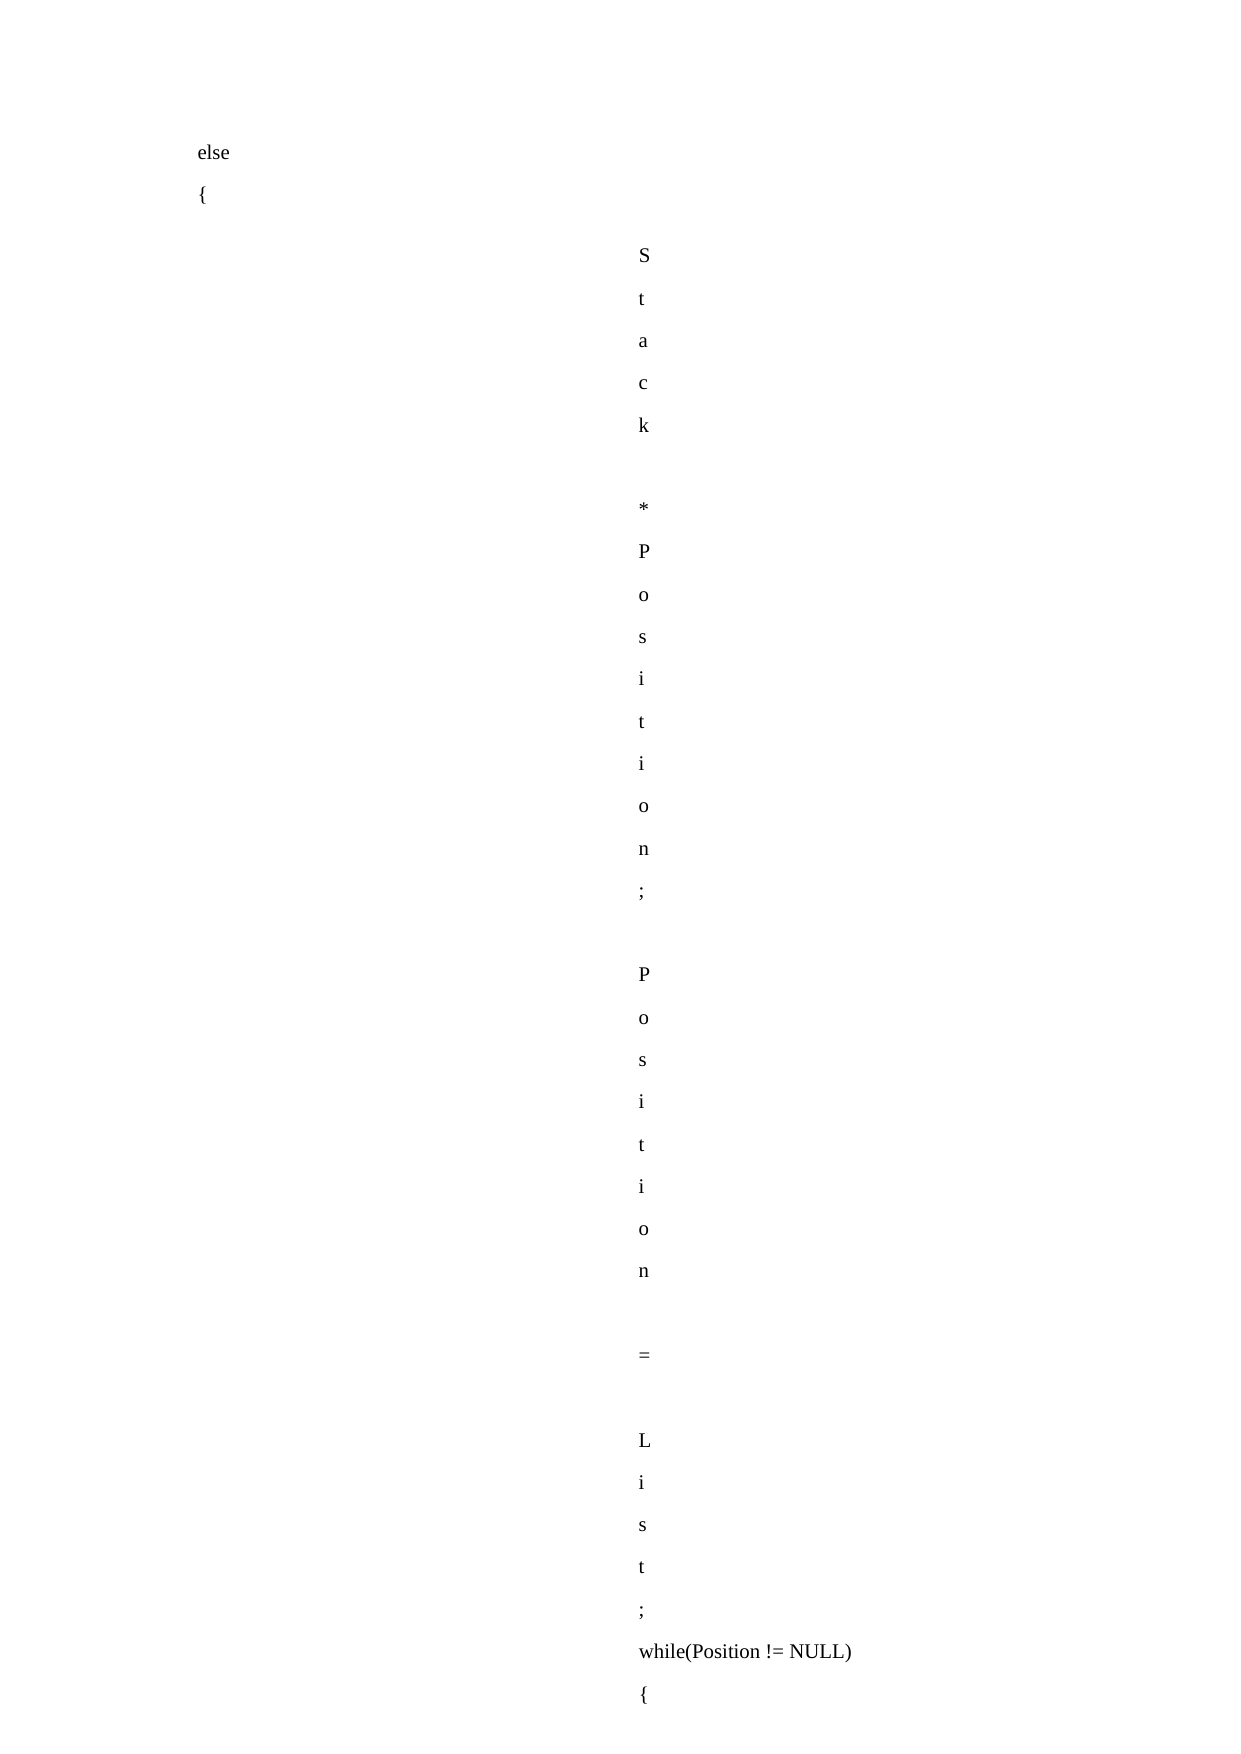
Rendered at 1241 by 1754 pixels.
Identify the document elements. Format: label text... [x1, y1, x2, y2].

text else [197, 139, 619, 164]
text { [639, 1682, 1103, 1706]
text while(Position != NULL) [639, 1639, 1103, 1663]
text { [197, 182, 619, 206]
